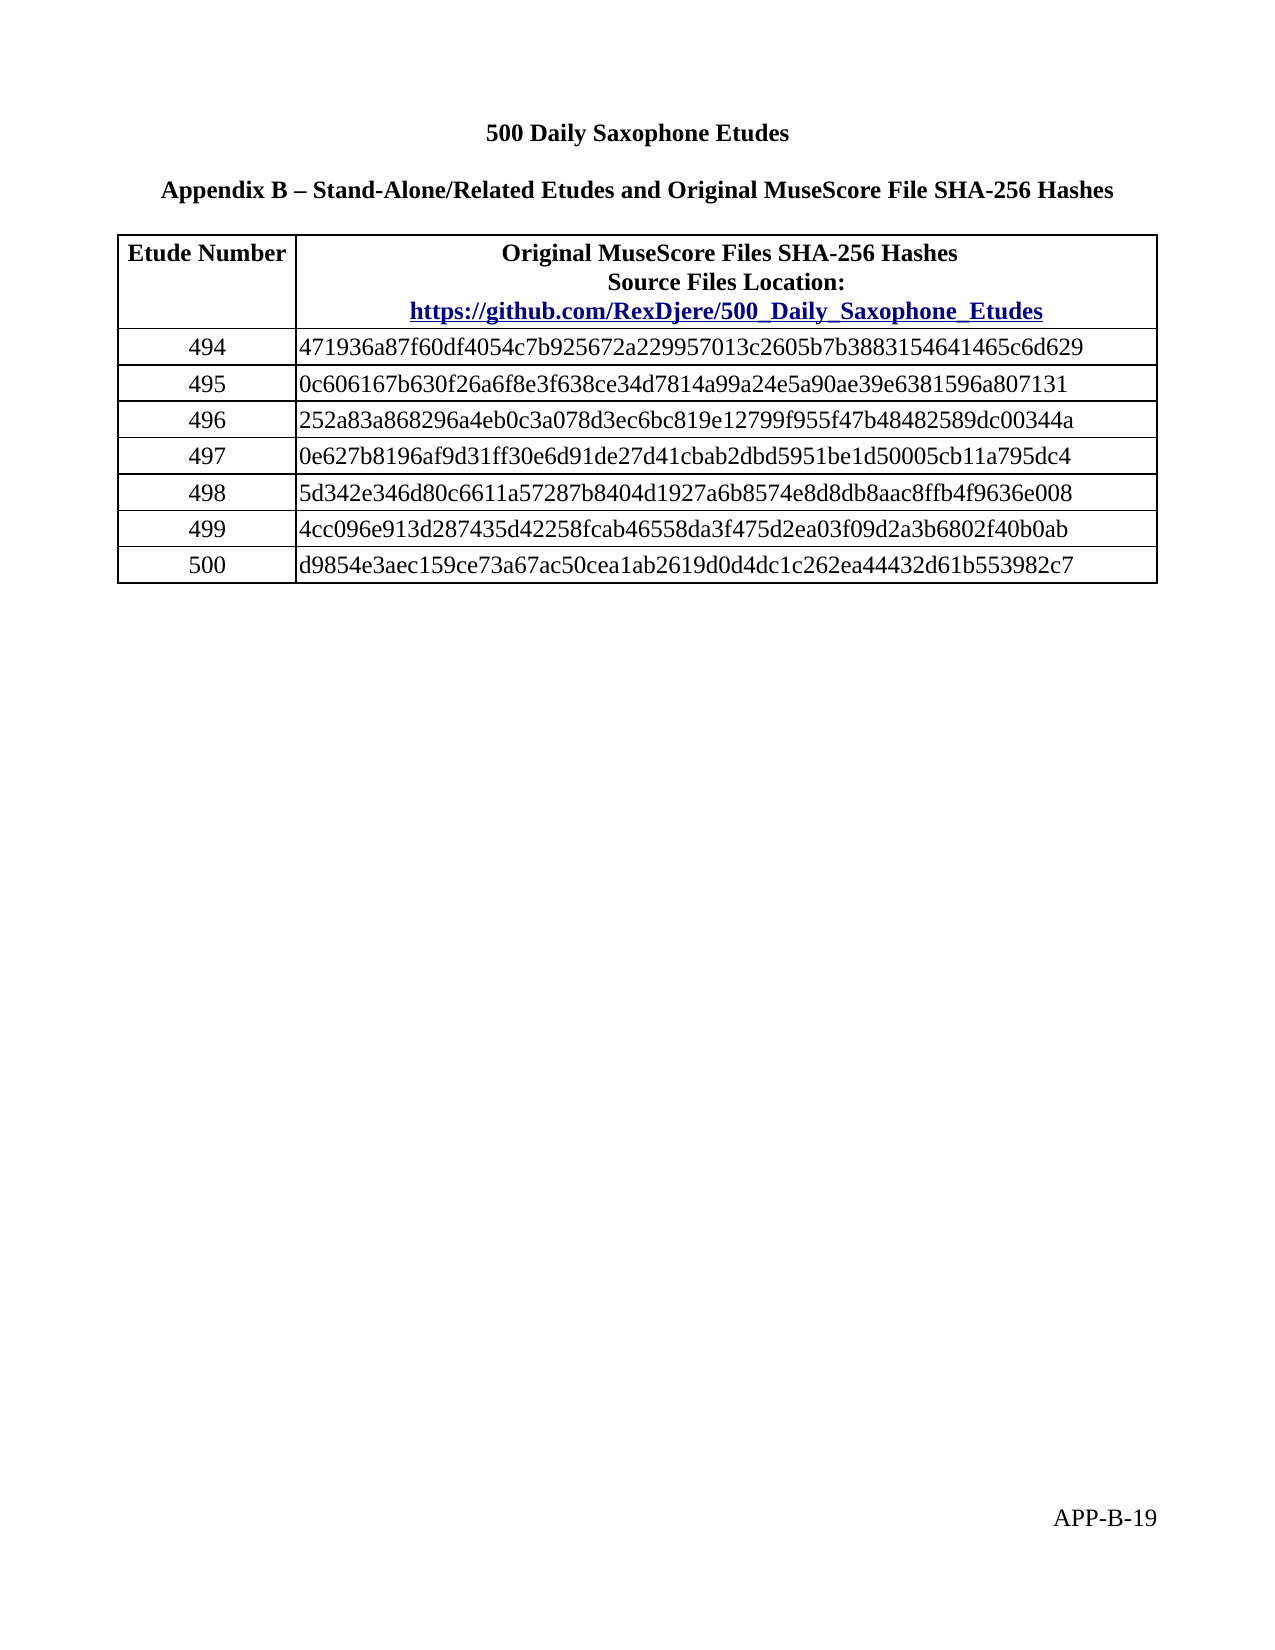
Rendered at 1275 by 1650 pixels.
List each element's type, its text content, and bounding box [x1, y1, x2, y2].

table_cell 500 [119, 547, 295, 582]
table_cell 494 [119, 329, 295, 364]
table_header Etude Number [119, 236, 295, 328]
table_cell 498 [119, 475, 295, 509]
table_cell 471936a87f60df4054c7b925672a229957013c2605b7b3883154641465c6d629 [297, 329, 1156, 364]
table_cell 0e627b8196af9d31ff30e6d91de27d41cbab2dbd5951be1d50005cb11a795dc4 [297, 438, 1156, 473]
table_cell 497 [119, 438, 295, 473]
table_cell 252a83a868296a4eb0c3a078d3ec6bc819e12799f955f47b48482589dc00344a [297, 402, 1156, 437]
table_cell 499 [119, 511, 295, 546]
table_cell 495 [119, 366, 295, 400]
table_cell 0c606167b630f26a6f8e3f638ce34d7814a99a24e5a90ae39e6381596a807131 [297, 366, 1156, 400]
table_cell 496 [119, 402, 295, 437]
table_cell 5d342e346d80c6611a57287b8404d1927a6b8574e8d8db8aac8ffb4f9636e008 [297, 475, 1156, 509]
table_cell 4cc096e913d287435d42258fcab46558da3f475d2ea03f09d2a3b6802f40b0ab [297, 511, 1156, 546]
table_header Original MuseScore Files SHA-256 Hashes Source Files Location: https://github.com/RexDjere/500_Daily_Saxophone_Etudes [297, 236, 1156, 328]
table_cell d9854e3aec159ce73a67ac50cea1ab2619d0d4dc1c262ea44432d61b553982c7 [297, 547, 1156, 582]
